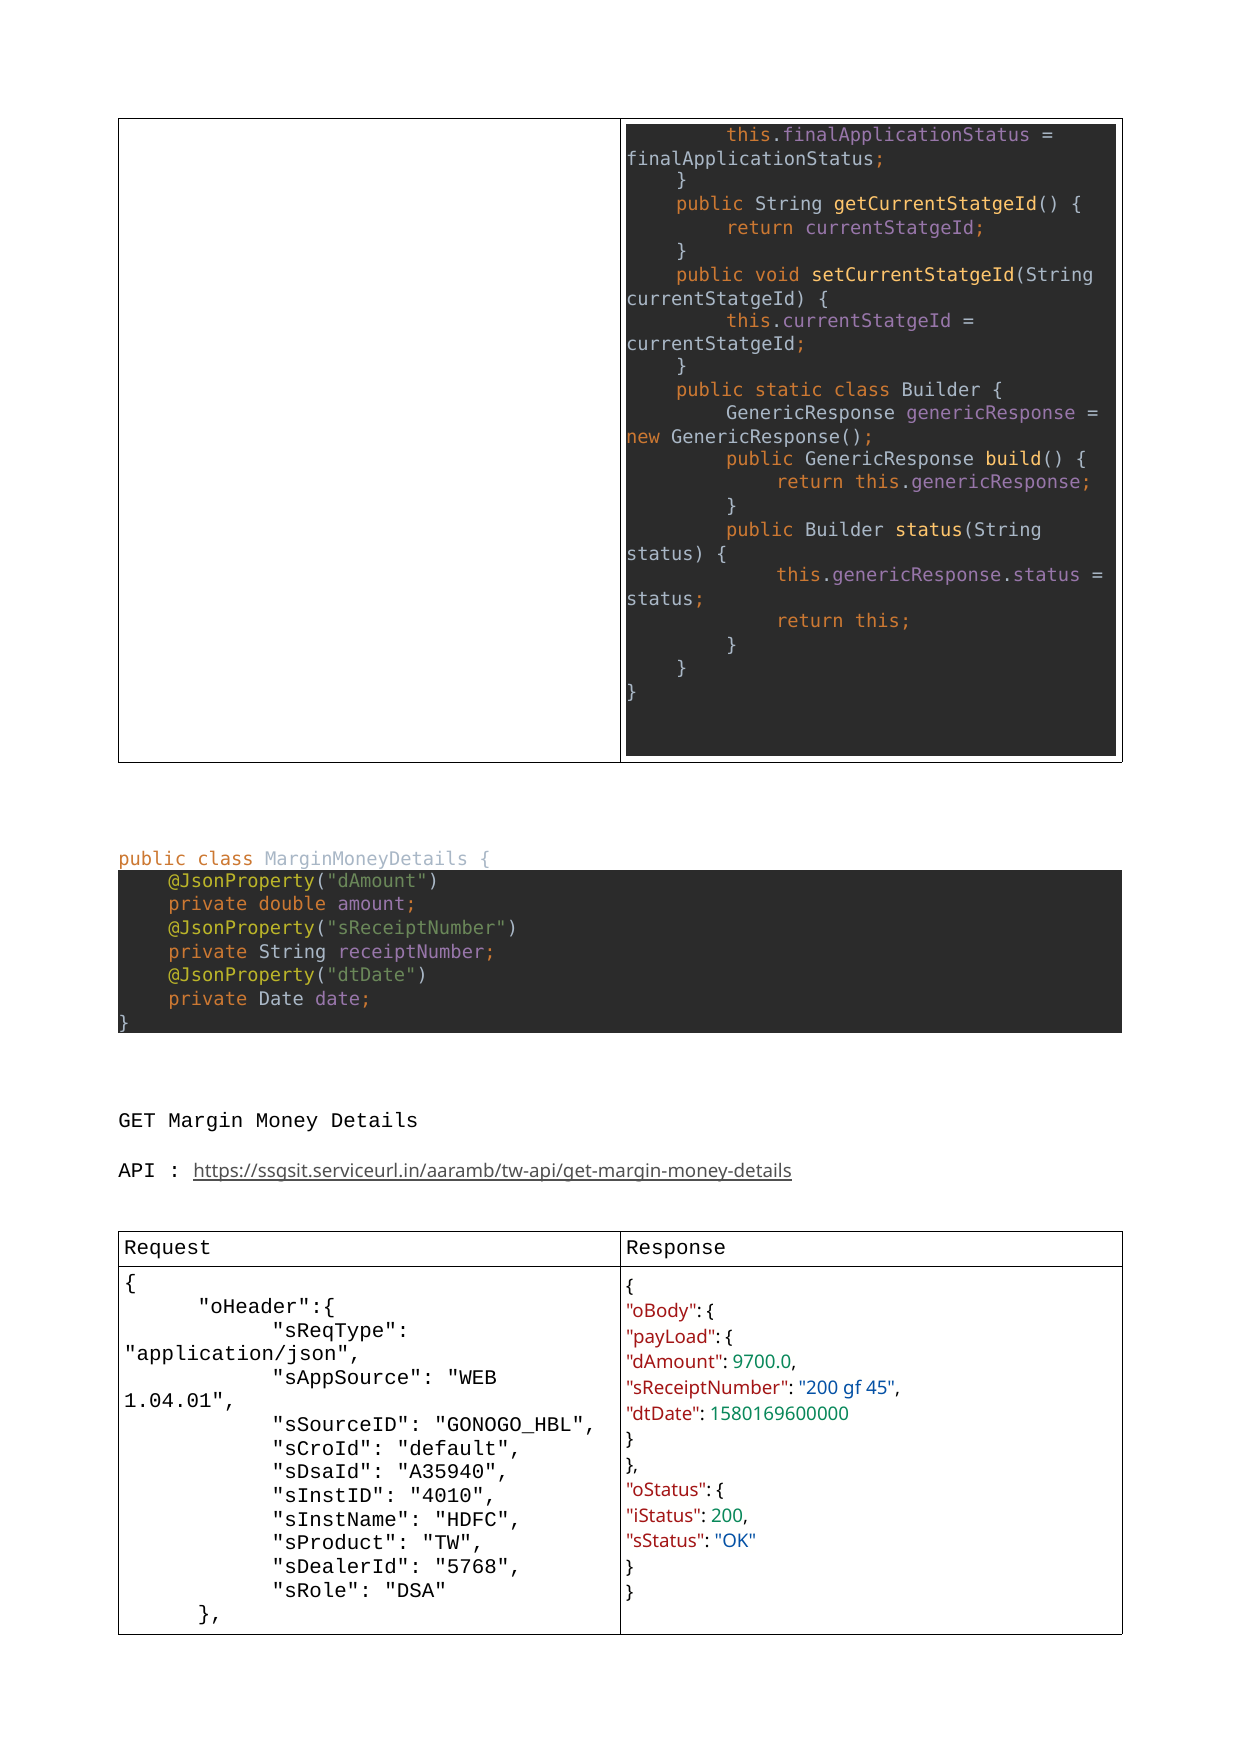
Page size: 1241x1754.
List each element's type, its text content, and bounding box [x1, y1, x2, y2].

text private String receiptNumber; [118, 941, 1122, 964]
table_cell this.finalApplicationStatus = finalApplicationStatus; } public String getCurrentStatgeId() { return currentStatgeId; } public void setCurrentStatgeId(String currentStatgeId) { this.currentStatgeId = currentStatgeId; } public static class Builder { GenericResponse genericResponse = new GenericResponse(); public GenericResponse build() { return this.genericResponse; } public Builder status(String status) { this.genericResponse.status = status; return this; } } } [621, 119, 1122, 762]
table_cell { "oHeader":{ "sReqType": "application/json", "sAppSource": "WEB 1.04.01", "sSourceID": "GONOGO_HBL", "sCroId": "default", "sDsaId": "A35940", "sInstID": "4010", "sInstName": "HDFC", "sProduct": "TW", "sDealerId": "5768", "sRole": "DSA" }, [119, 1267, 620, 1633]
text @JsonProperty("sReceiptNumber") [118, 917, 1122, 941]
text GET Margin Money Details [118, 1110, 1122, 1134]
text private double amount; [118, 893, 1122, 917]
table_cell [119, 119, 620, 762]
text @JsonProperty("dAmount") [118, 870, 1122, 893]
text @JsonProperty("dtDate") [118, 964, 1122, 988]
table_cell { "oBody": { "payLoad": { "dAmount": 9700.0, "sReceiptNumber": "200 gf 45", "dtDate": 1580169600000 } }, "oStatus": { "iStatus": 200, "sStatus": "OK" } } [621, 1267, 1122, 1633]
table_header Request [119, 1232, 620, 1266]
text private Date date; [118, 988, 1122, 1012]
text public class MarginMoneyDetails { [118, 848, 1122, 870]
table_header Response [621, 1232, 1122, 1266]
text API : https://ssgsit.serviceurl.in/aaramb/tw-api/get-margin-money-details [118, 1158, 1122, 1184]
text } [118, 1012, 1122, 1033]
